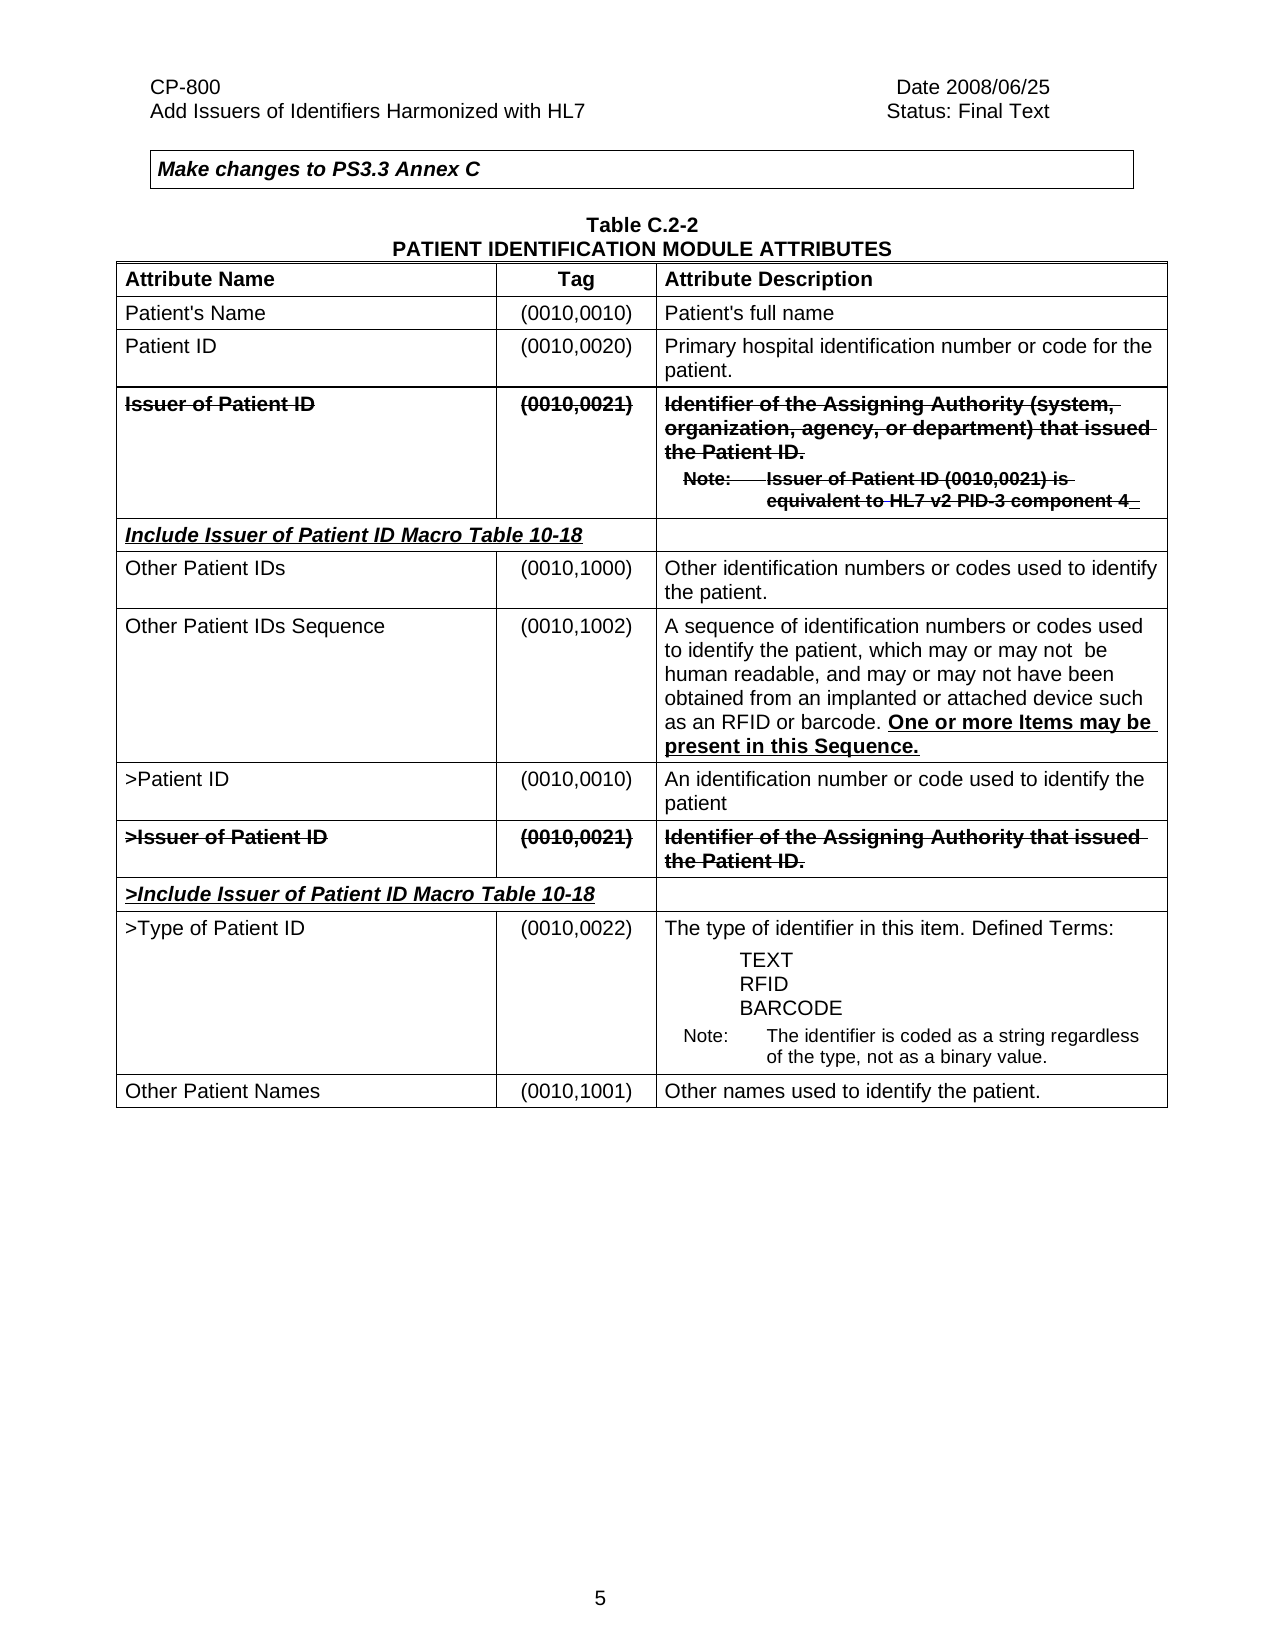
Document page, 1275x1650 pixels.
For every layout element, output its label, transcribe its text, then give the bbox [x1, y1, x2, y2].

table_cell Issuer of Patient ID [117, 388, 496, 517]
table_cell (0010,0020) [497, 330, 656, 386]
table_cell >Include Issuer of Patient ID Macro Table 10-18 [117, 878, 656, 911]
table_cell Patient's full name [657, 297, 1167, 329]
table_cell [657, 878, 1167, 911]
table_cell Primary hospital identification number or code for the patient. [657, 330, 1167, 386]
table_cell Other identification numbers or codes used to identify the patient. [657, 552, 1167, 608]
table_header Tag [497, 264, 656, 296]
table_cell (0010,0021) [497, 388, 656, 517]
title Table C.2-2 PATIENT IDENTIFICATION MODULE ATTRIBUTES [150, 213, 1134, 261]
table_cell Include Issuer of Patient ID Macro Table 10-18 [117, 519, 656, 551]
table_cell >Issuer of Patient ID [117, 821, 496, 877]
table_cell (0010,1000) [497, 552, 656, 608]
table_cell Identifier of the Assigning Authority that issued the Patient ID. [657, 821, 1167, 877]
table_cell Other names used to identify the patient. [657, 1075, 1167, 1107]
table_header Attribute Description [657, 264, 1167, 296]
table_cell Identifier of the Assigning Authority (system, organization, agency, or department) that issued the Patient ID. Note: Issuer of Patient ID (0010,0021) is equivalent to HL7 v2 PID-3 component 4 [657, 388, 1167, 517]
table_cell (0010,0021) [497, 821, 656, 877]
table_cell Patient's Name [117, 297, 496, 329]
table_cell An identification number or code used to identify the patient [657, 763, 1167, 819]
table_header Attribute Name [117, 264, 496, 296]
table_cell Other Patient IDs Sequence [117, 609, 496, 762]
table_cell [657, 519, 1167, 551]
table_cell Patient ID [117, 330, 496, 386]
table_cell >Patient ID [117, 763, 496, 819]
table_cell (0010,0010) [497, 763, 656, 819]
table_cell Other Patient IDs [117, 552, 496, 608]
table_cell A sequence of identification numbers or codes used to identify the patient, which may or may not be human readable, and may or may not have been obtained from an implanted or attached device such as an RFID or barcode. One or more Items may be present in this Sequence. [657, 609, 1167, 762]
table_cell (0010,1002) [497, 609, 656, 762]
table_cell >Type of Patient ID [117, 912, 496, 1074]
text Make changes to PS3.3 Annex C [151, 151, 1133, 188]
table_cell (0010,0010) [497, 297, 656, 329]
table_cell (0010,1001) [497, 1075, 656, 1107]
table_cell The type of identifier in this item. Defined Terms: TEXT RFID BARCODE Note: The identifier is coded as a string regardless of the type, not as a binary value. [657, 912, 1167, 1074]
table_cell (0010,0022) [497, 912, 656, 1074]
table_cell Other Patient Names [117, 1075, 496, 1107]
